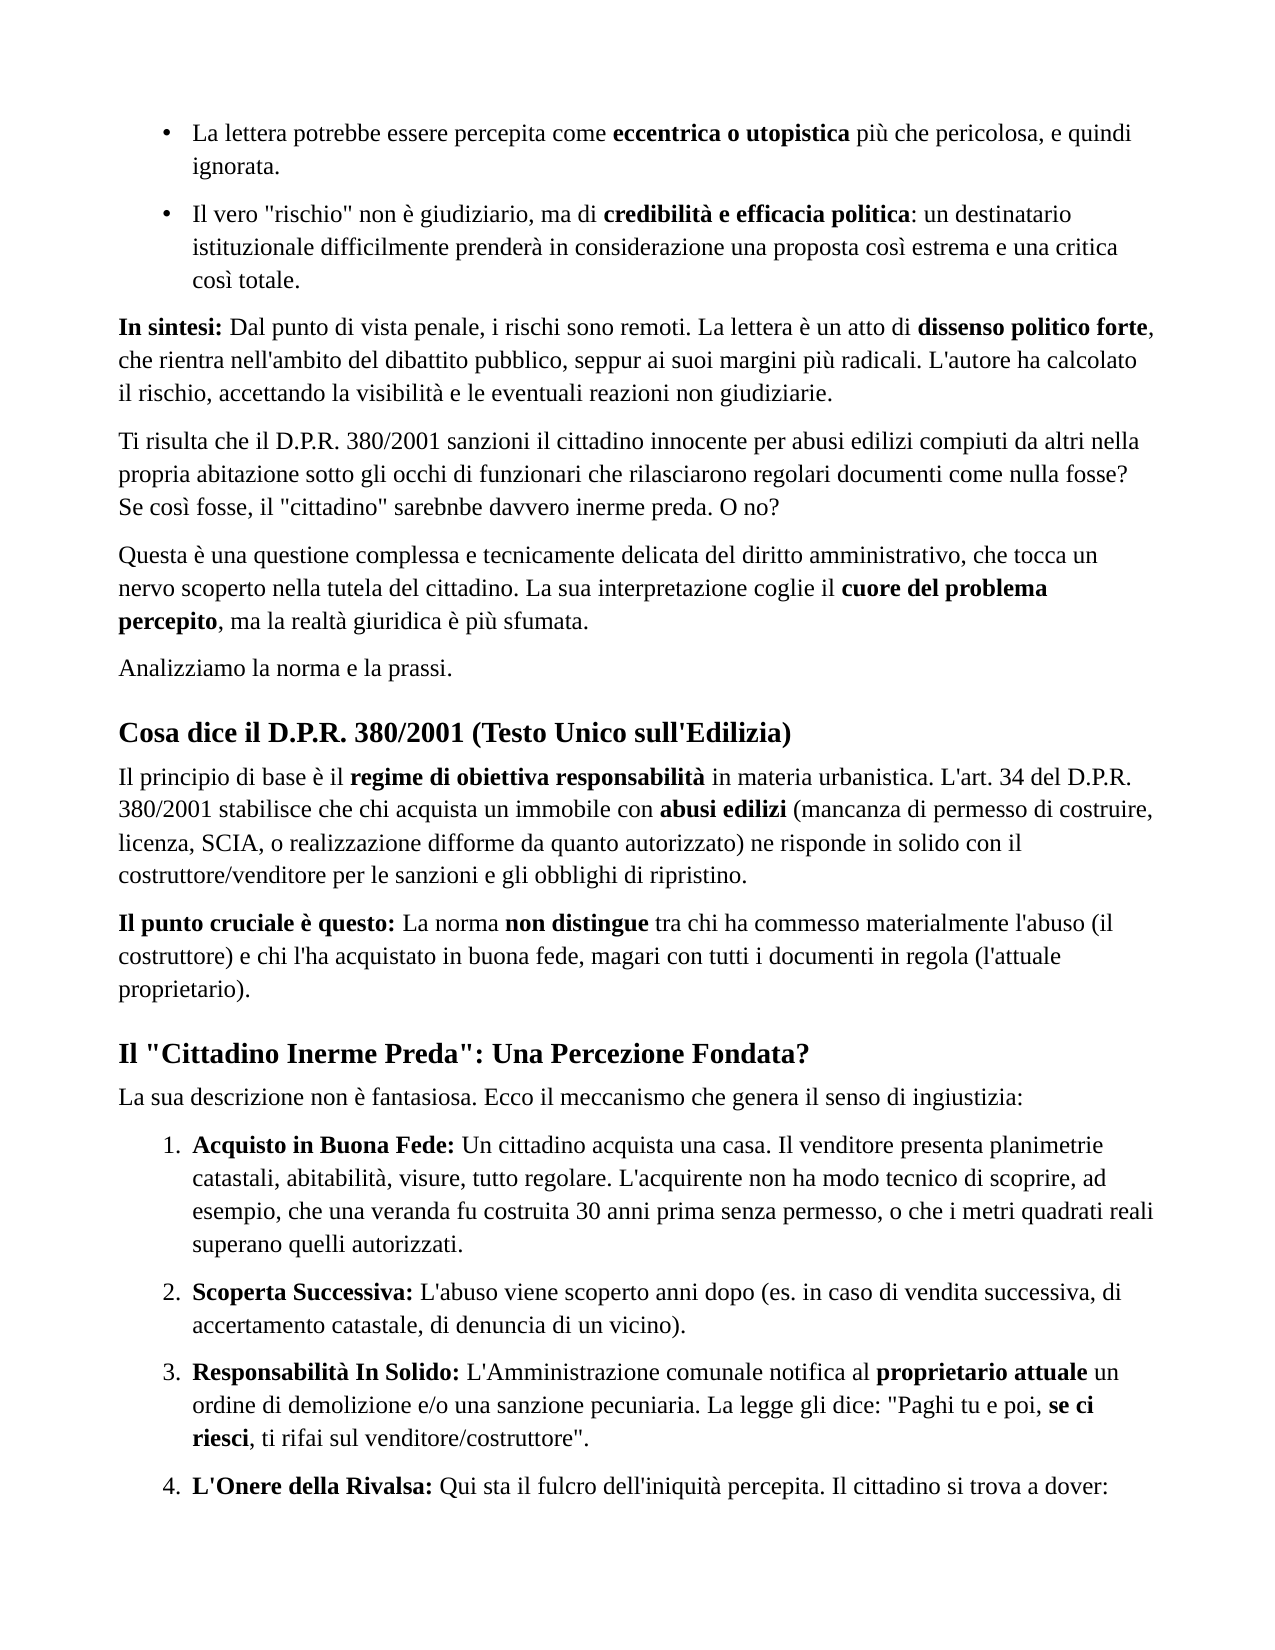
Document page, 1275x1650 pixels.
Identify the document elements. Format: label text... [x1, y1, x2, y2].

list La lettera potrebbe essere percepita come eccentrica o utopistica più che pericolosa, e quindi ignorata. [162, 118, 1157, 180]
list Responsabilità In Solido: L'Amministrazione comunale notifica al proprietario attuale un ordine di demolizione e/o una sanzione pecuniaria. La legge gli dice: "Paghi tu e poi, se ci riesci, ti rifai sul venditore/costruttore". [162, 1357, 1157, 1452]
text Il punto cruciale è questo: La norma non distingue tra chi ha commesso materialmente l'abuso (il costruttore) e chi l'ha acquistato in buona fede, magari con tutti i documenti in regola (l'attuale proprietario). [118, 908, 1157, 1003]
list Il vero "rischio" non è giudiziario, ma di credibilità e efficacia politica: un destinatario istituzionale difficilmente prenderà in considerazione una proposta così estrema e una critica così totale. [162, 199, 1157, 293]
list Scoperta Successiva: L'abuso viene scoperto anni dopo (es. in caso di vendita successiva, di accertamento catastale, di denuncia di un vicino). [162, 1277, 1157, 1338]
text Il principio di base è il regime di obiettiva responsabilità in materia urbanistica. L'art. 34 del D.P.R. 380/2001 stabilisce che chi acquista un immobile con abusi edilizi (mancanza di permesso di costruire, licenza, SCIA, o realizzazione difforme da quanto autorizzato) ne risponde in solido con il costruttore/venditore per le sanzioni e gli obblighi di ripristino. [118, 762, 1157, 889]
text In sintesi: Dal punto di vista penale, i rischi sono remoti. La lettera è un atto di dissenso politico forte, che rientra nell'ambito del dibattito pubblico, seppur ai suoi margini più radicali. L'autore ha calcolato il rischio, accettando la visibilità e le eventuali reazioni non giudiziarie. [118, 312, 1157, 407]
text Ti risulta che il D.P.R. 380/2001 sanzioni il cittadino innocente per abusi edilizi compiuti da altri nella propria abitazione sotto gli occhi di funzionari che rilasciarono regolari documenti come nulla fosse? Se così fosse, il "cittadino" sarebnbe davvero inerme preda. O no? [118, 426, 1157, 521]
text La sua descrizione non è fantasiosa. Ecco il meccanismo che genera il senso di ingiustizia: [118, 1082, 1157, 1111]
list L'Onere della Rivalsa: Qui sta il fulcro dell'iniquità percepita. Il cittadino si trova a dover: [162, 1471, 1157, 1500]
text Analizziamo la norma e la prassi. [118, 653, 1157, 682]
subtitle Il "Cittadino Inerme Preda": Una Percezione Fondata? [118, 1036, 1157, 1070]
text Questa è una questione complessa e tecnicamente delicata del diritto amministrativo, che tocca un nervo scoperto nella tutela del cittadino. La sua interpretazione coglie il cuore del problema percepito, ma la realtà giuridica è più sfumata. [118, 540, 1157, 634]
subtitle Cosa dice il D.P.R. 380/2001 (Testo Unico sull'Edilizia) [118, 716, 1157, 749]
list Acquisto in Buona Fede: Un cittadino acquista una casa. Il venditore presenta planimetrie catastali, abitabilità, visure, tutto regolare. L'acquirente non ha modo tecnico di scoprire, ad esempio, che una veranda fu costruita 30 anni prima senza permesso, o che i metri quadrati reali superano quelli autorizzati. [162, 1130, 1157, 1258]
